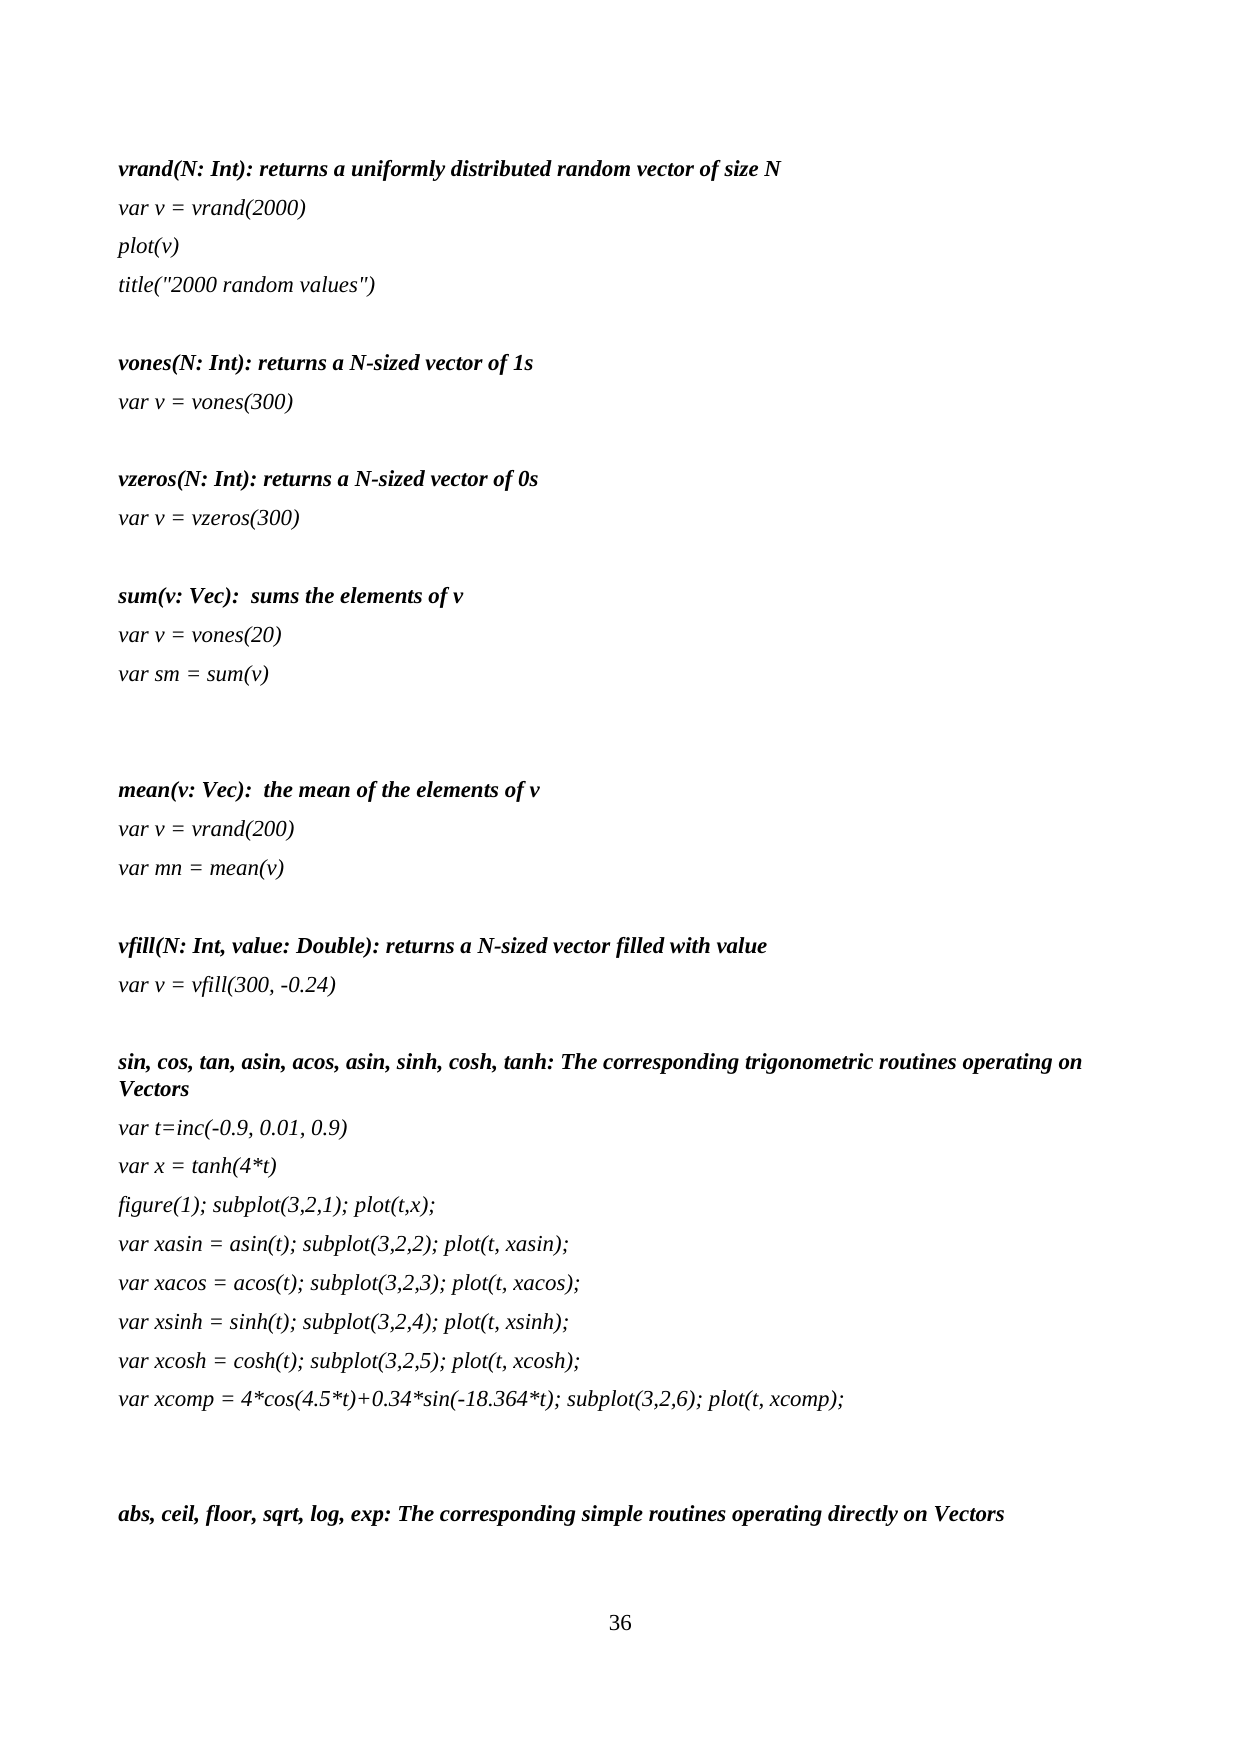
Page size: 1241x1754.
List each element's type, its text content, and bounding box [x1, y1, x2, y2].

text vfill(N: Int, value: Double): returns a N-sized vector filled with value [118, 932, 1122, 958]
text var v = vones(300) [118, 388, 1122, 414]
text plot(v) [118, 232, 1122, 259]
text title("2000 random values") [118, 271, 1122, 298]
text var xasin = asin(t); subplot(3,2,2); plot(t, xasin); [118, 1230, 1122, 1256]
text var v = vones(20) [118, 621, 1122, 647]
text var xsinh = sinh(t); subplot(3,2,4); plot(t, xsinh); [118, 1308, 1122, 1334]
text figure(1); subplot(3,2,1); plot(t,x); [118, 1191, 1122, 1218]
text mean(v: Vec): the mean of the elements of v [118, 776, 1122, 803]
text var v = vrand(200) [118, 815, 1122, 842]
text vzeros(N: Int): returns a N-sized vector of 0s [118, 466, 1122, 492]
text abs, ceil, floor, sqrt, log, exp: The corresponding simple routines operating directly on Vectors [118, 1500, 1122, 1526]
text var xacos = acos(t); subplot(3,2,3); plot(t, xacos); [118, 1269, 1122, 1295]
text var v = vzeros(300) [118, 504, 1122, 531]
text vones(N: Int): returns a N-sized vector of 1s [118, 349, 1122, 375]
text var sm = sum(v) [118, 660, 1122, 686]
text var v = vfill(300, -0.24) [118, 971, 1122, 997]
text vrand(N: Int): returns a uniformly distributed random vector of size N [118, 155, 1122, 181]
text sin, cos, tan, asin, acos, asin, sinh, cosh, tanh: The corresponding trigonometric routines operating on Vectors [118, 1048, 1122, 1101]
text var xcosh = cosh(t); subplot(3,2,5); plot(t, xcosh); [118, 1347, 1122, 1373]
text var mn = mean(v) [118, 854, 1122, 880]
text var t=inc(-0.9, 0.01, 0.9) [118, 1113, 1122, 1140]
text var xcomp = 4*cos(4.5*t)+0.34*sin(-18.364*t); subplot(3,2,6); plot(t, xcomp); [118, 1386, 1122, 1412]
text var x = tanh(4*t) [118, 1152, 1122, 1179]
text sum(v: Vec): sums the elements of v [118, 582, 1122, 608]
text var v = vrand(2000) [118, 193, 1122, 220]
